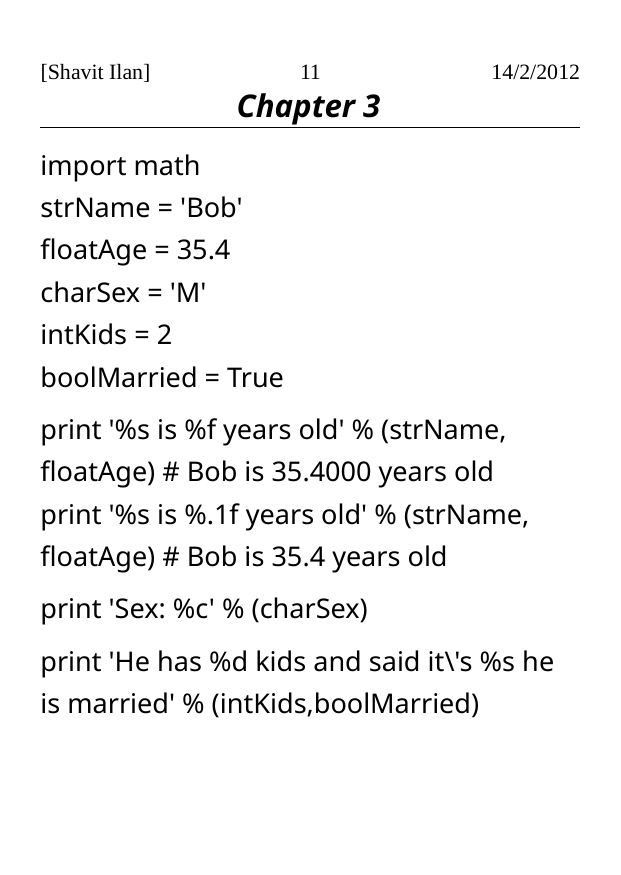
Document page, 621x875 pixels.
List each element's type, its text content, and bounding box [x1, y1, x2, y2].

text print 'Sex: %c' % (charSex) [40, 590, 580, 627]
text print '%s is %f years old' % (strName, floatAge) # Bob is 35.4000 years old print '%s is %.1f years old' % (strName, floatAge) # Bob is 35.4 years old [40, 410, 580, 574]
subtitle Chapter 3 [40, 84, 580, 127]
text print 'He has %d kids and said it\'s %s he is married' % (intKids,boolMarried) [40, 642, 580, 722]
text import math strName = 'Bob' floatAge = 35.4 charSex = 'M' intKids = 2 boolMarried = True [40, 146, 580, 395]
